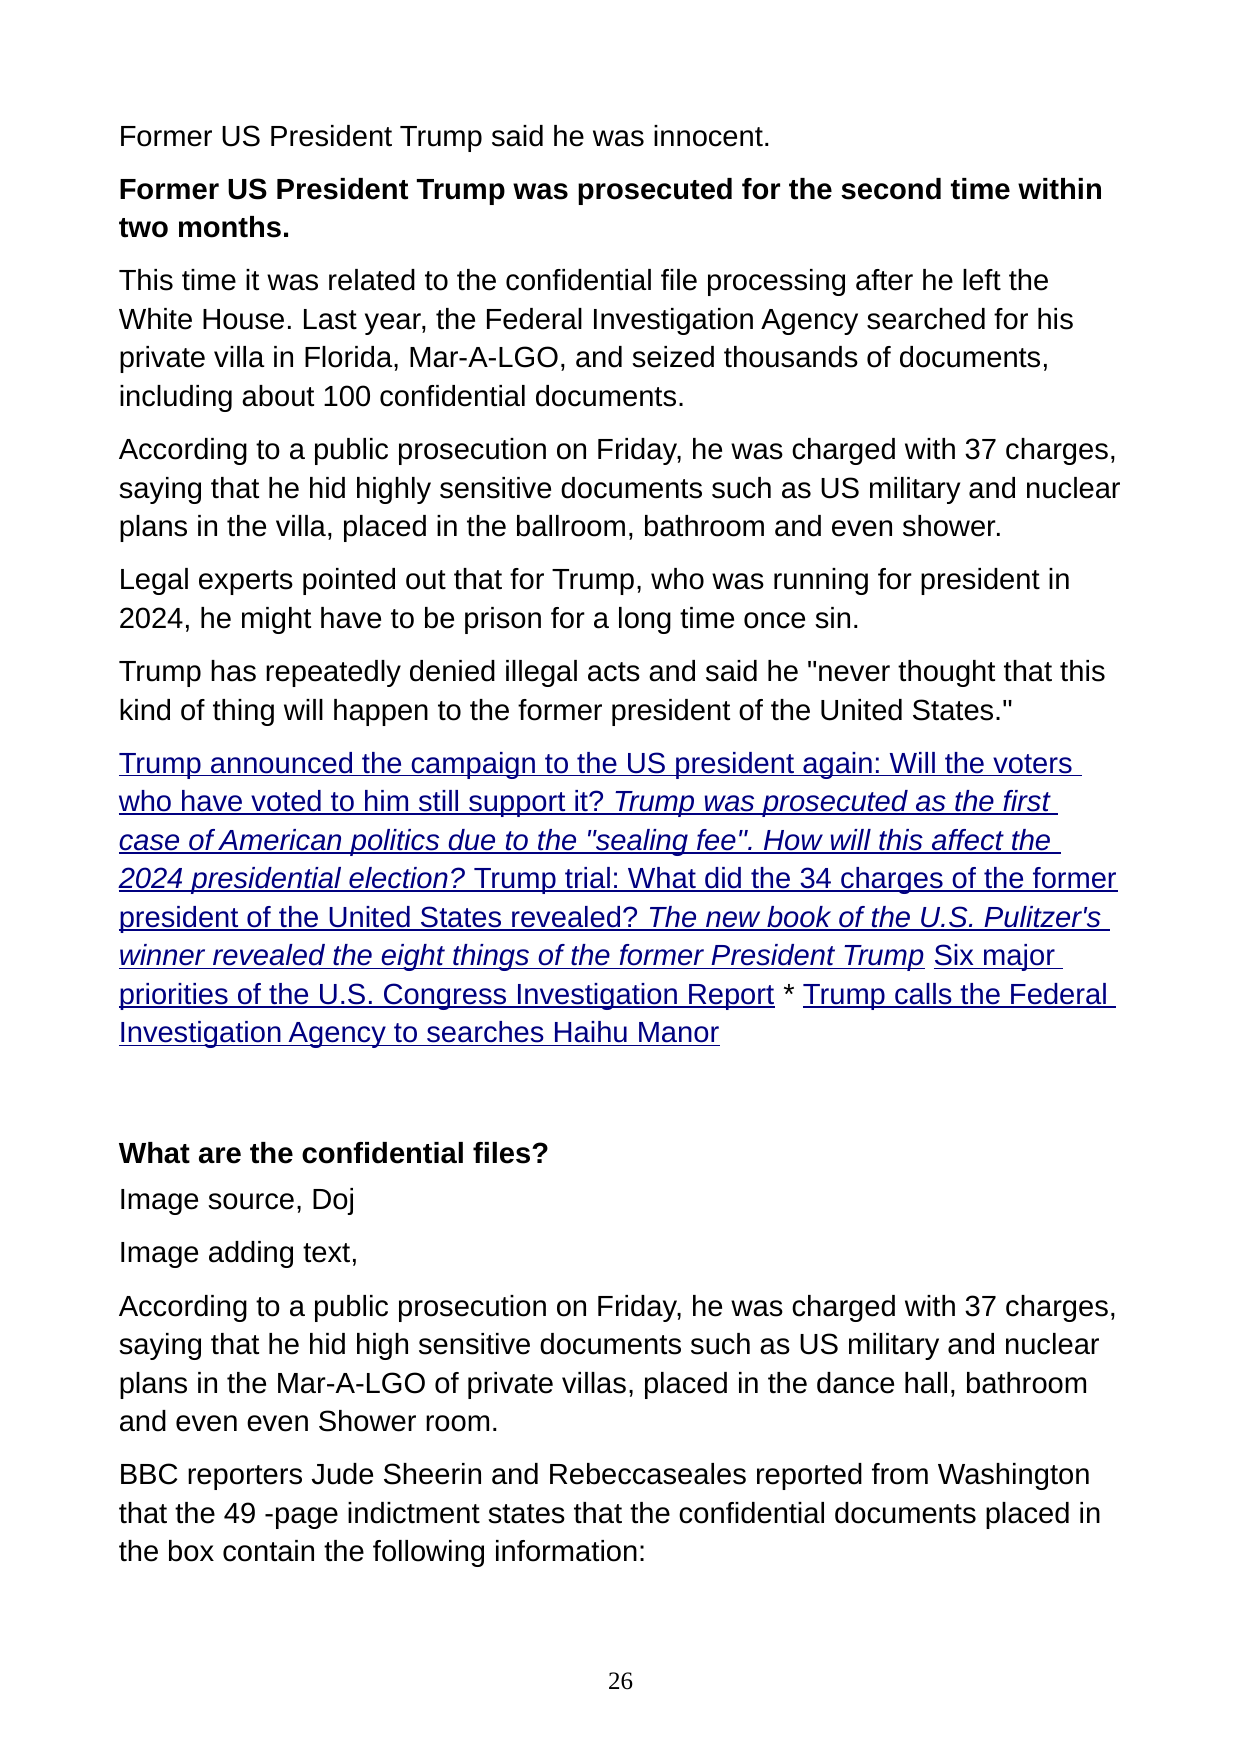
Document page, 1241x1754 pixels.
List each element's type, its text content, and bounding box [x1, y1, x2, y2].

text Former US President Trump was prosecuted for the second time within two months. [118, 172, 1122, 244]
text BBC reporters Jude Sheerin and Rebeccaseales reported from Washington that the 49 -page indictment states that the confidential documents placed in the box contain the following information: [118, 1457, 1122, 1568]
text Legal experts pointed out that for Trump, who was running for president in 2024, he might have to be prison for a long time once sin. [118, 562, 1122, 634]
text According to a public prosecution on Friday, he was charged with 37 charges, saying that he hid high sensitive documents such as US military and nuclear plans in the Mar-A-LGO of private villas, placed in the dance hall, bathroom and even even Shower room. [118, 1288, 1122, 1438]
text According to a public prosecution on Friday, he was charged with 37 charges, saying that he hid highly sensitive documents such as US military and nuclear plans in the villa, placed in the ballroom, bathroom and even shower. [118, 432, 1122, 543]
text Image adding text, [118, 1235, 1122, 1269]
subtitle What are the confidential files? [118, 1136, 1122, 1170]
text Image source, Doj [118, 1182, 1122, 1216]
text Former US President Trump said he was innocent. [118, 118, 1122, 152]
text Trump announced the campaign to the US president again: Will the voters who have voted to him still support it? Trump was prosecuted as the first case of American politics due to the "sealing fee". How will this affect the 2024 presidential election? Trump trial: What did the 34 charges of the former president of the United States revealed? The new book of the U.S. Pulitzer's winner revealed the eight things of the former President Trump Six major priorities of the U.S. Congress Investigation Report * Trump calls the Federal Investigation Agency to searches Haihu Manor [118, 746, 1122, 1049]
text Trump has repeatedly denied illegal acts and said he "never thought that this kind of thing will happen to the former president of the United States." [118, 654, 1122, 726]
text This time it was related to the confidential file processing after he left the White House. Last year, the Federal Investigation Agency searched for his private villa in Florida, Mar-A-LGO, and seized thousands of documents, including about 100 confidential documents. [118, 263, 1122, 412]
